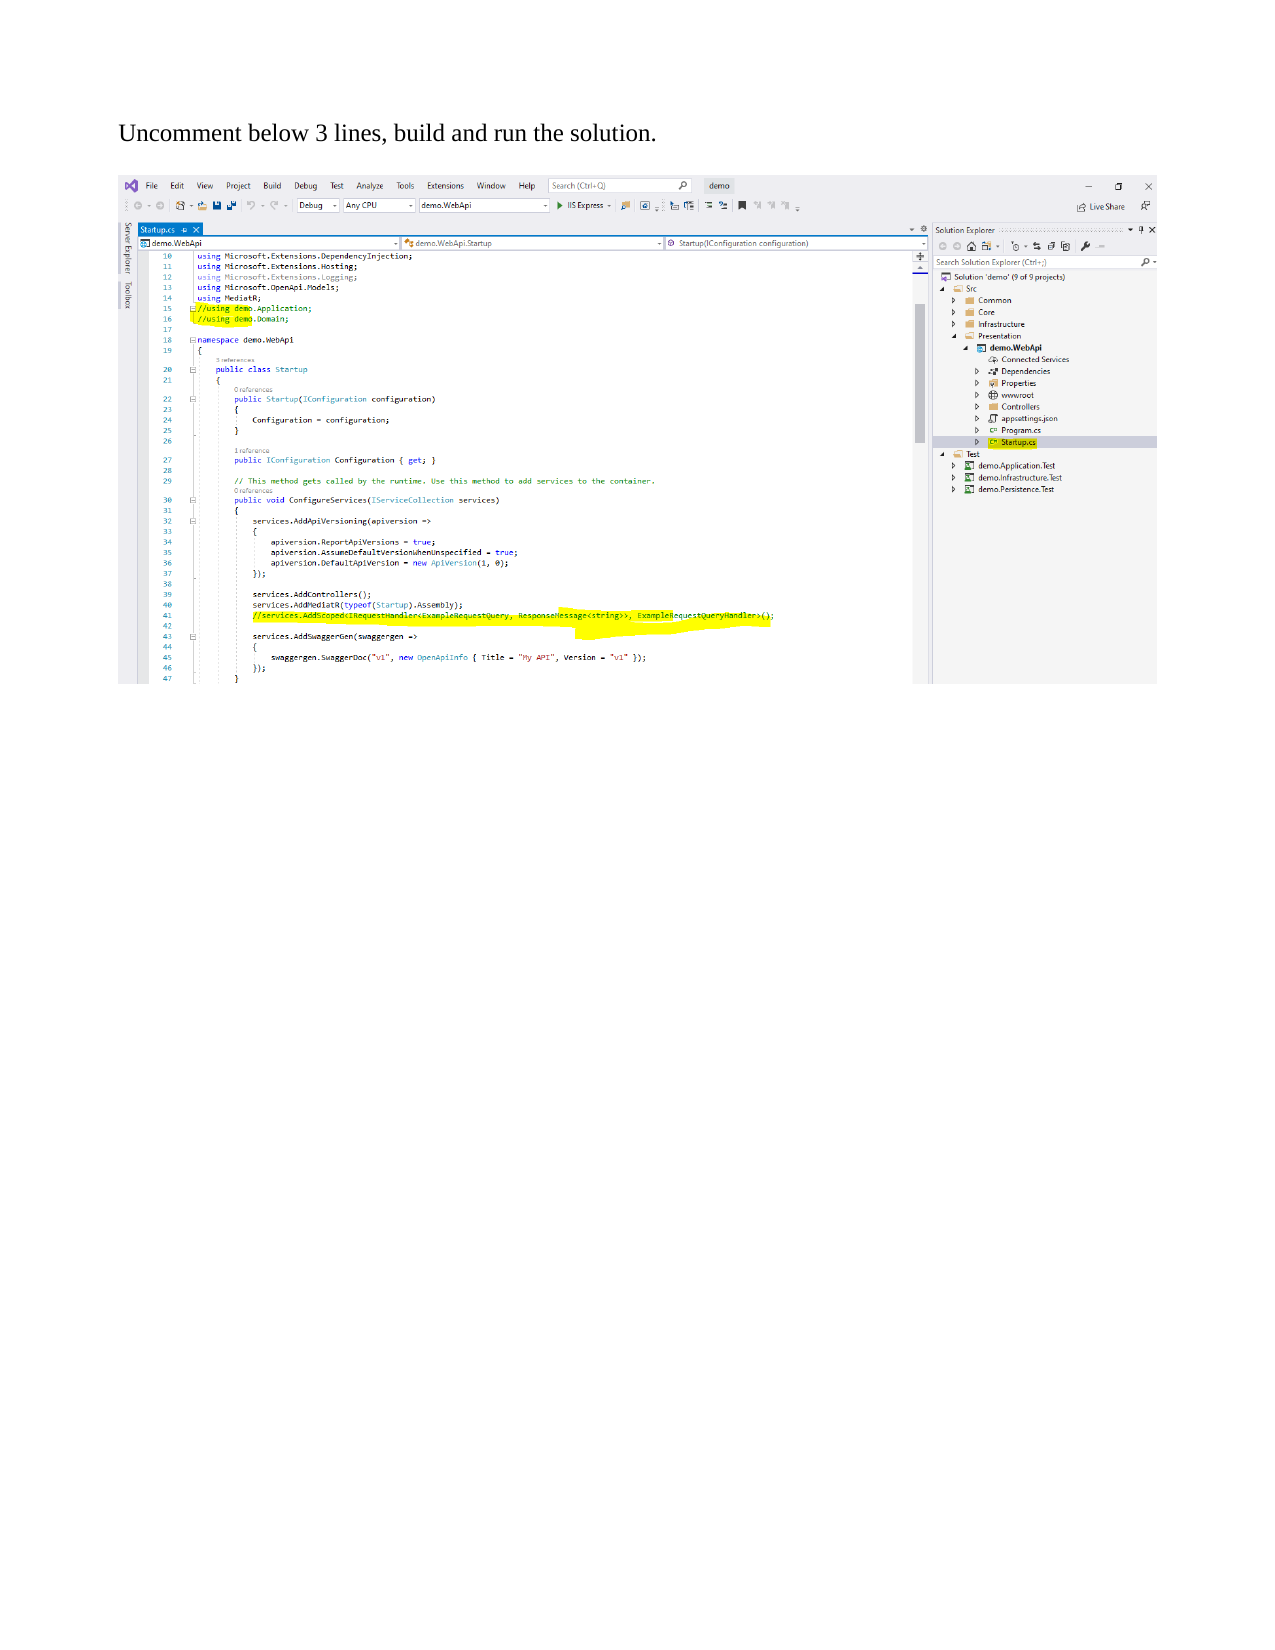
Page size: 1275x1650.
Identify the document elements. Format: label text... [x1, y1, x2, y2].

text Uncomment below 3 lines, build and run the solution. [118, 118, 1157, 175]
picture [118, 175, 1157, 684]
